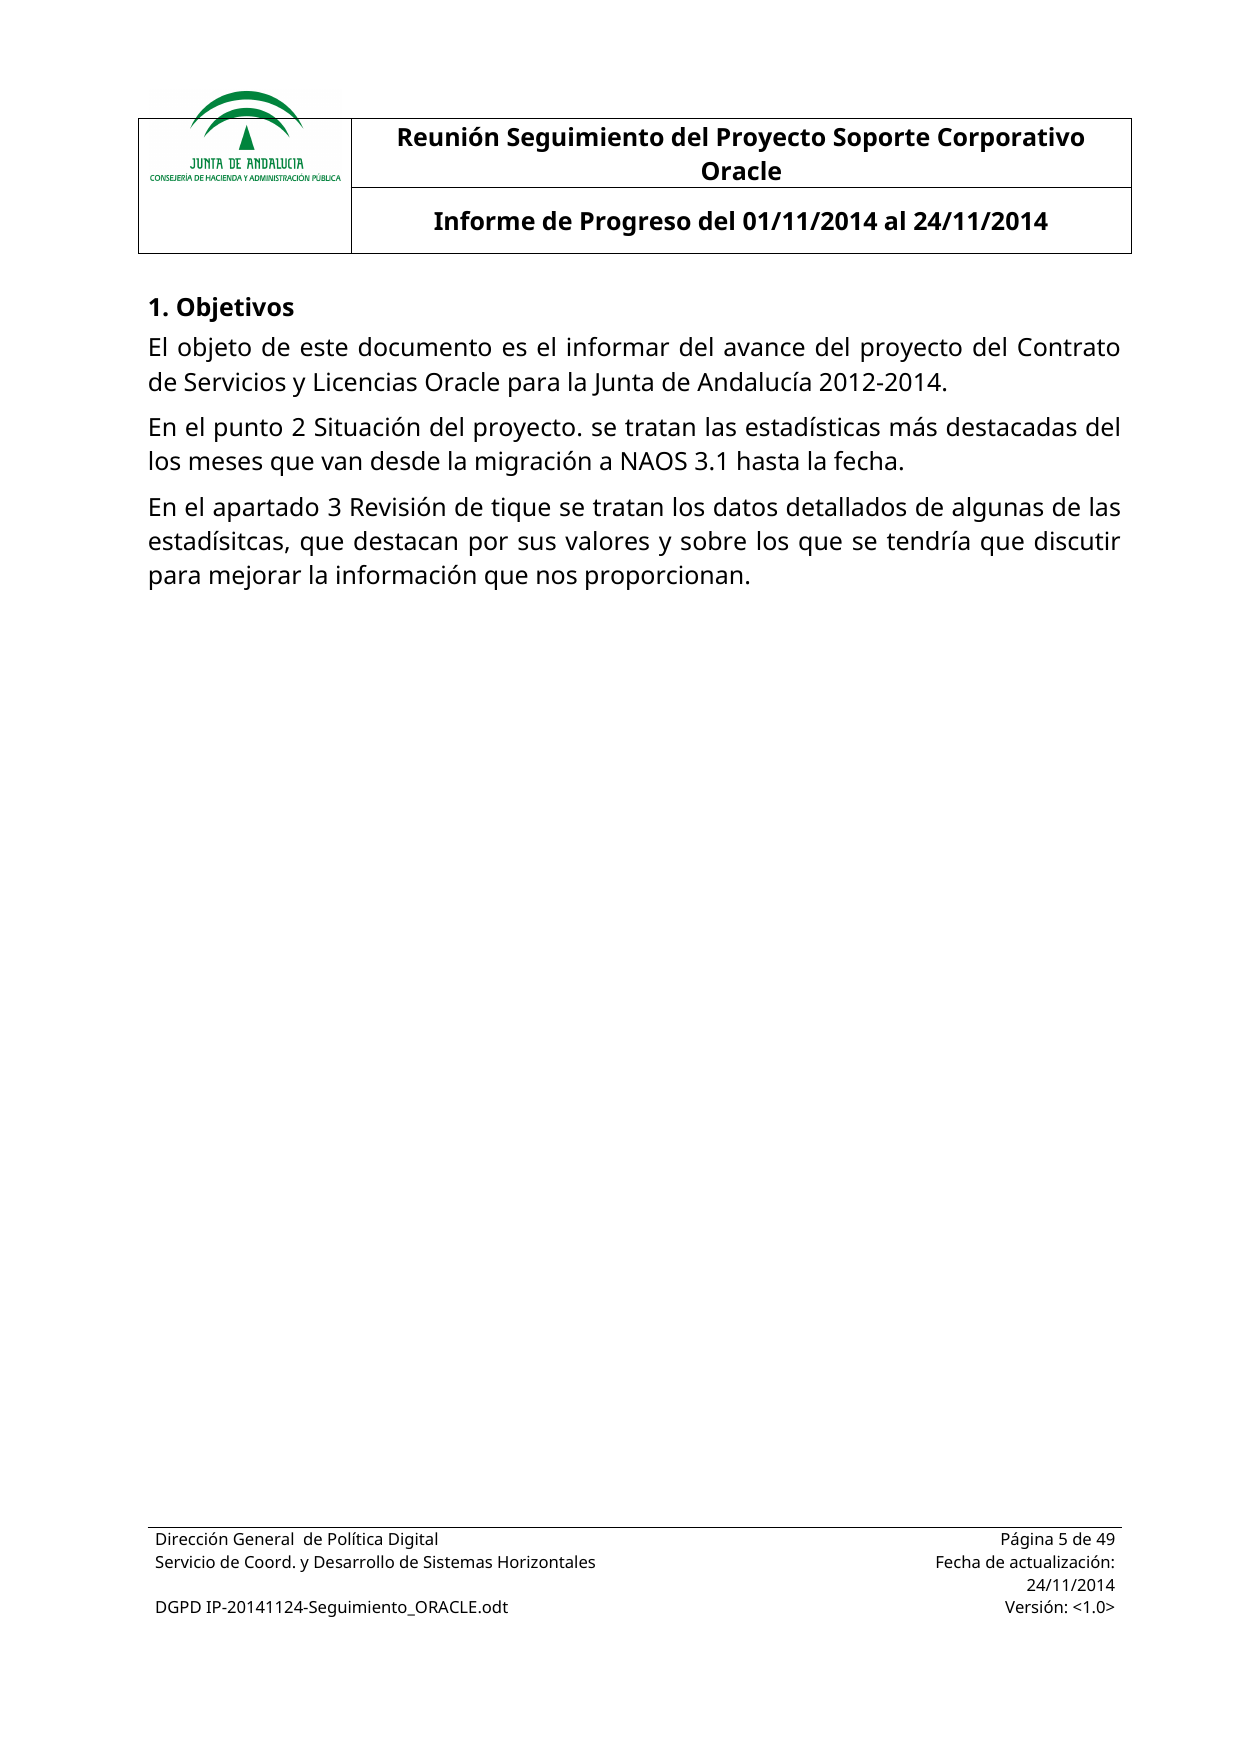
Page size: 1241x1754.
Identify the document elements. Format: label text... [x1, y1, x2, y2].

text El objeto de este documento es el informar del avance del proyecto del Contrato de Servicios y Licencias Oracle para la Junta de Andalucía 2012-2014. [148, 330, 1122, 398]
text En el apartado 3 Revisión de tique se tratan los datos detallados de algunas de las estadísitcas, que destacan por sus valores y sobre los que se tendría que discutir para mejorar la información que nos proporcionan. [148, 490, 1122, 592]
text En el punto 2 Situación del proyecto. se tratan las estadísticas más destacadas del los meses que van desde la migración a NAOS 3.1 hasta la fecha. [148, 410, 1122, 478]
picture [149, 119, 342, 182]
subtitle Objetivos [148, 290, 1122, 324]
picture [149, 89, 342, 118]
